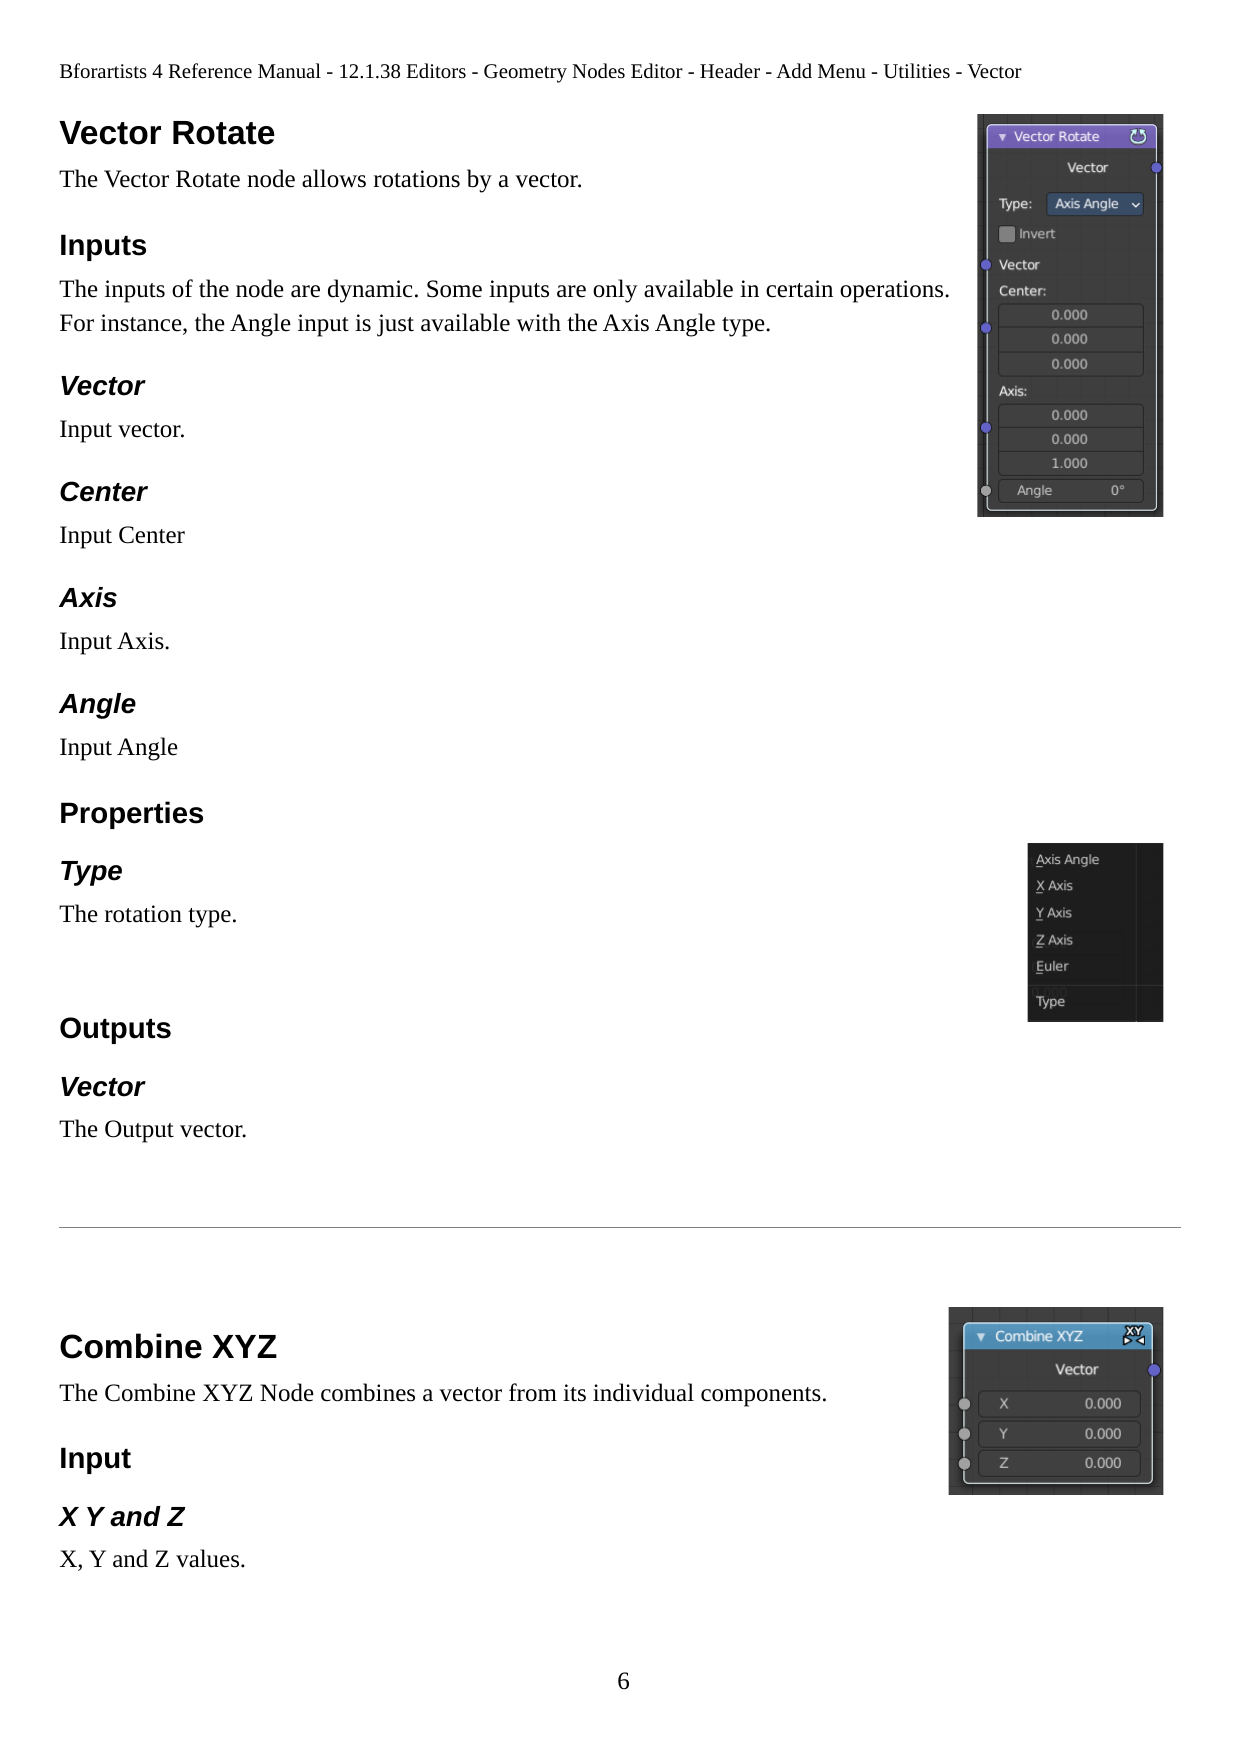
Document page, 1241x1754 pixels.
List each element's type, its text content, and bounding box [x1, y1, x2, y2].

text The Vector Rotate node allows rotations by a vector. [59, 164, 977, 192]
text Input Angle [59, 732, 1181, 761]
subtitle [1164, 854, 1181, 886]
subtitle [1164, 476, 1181, 507]
text The inputs of the node are dynamic. Some inputs are only available in certain operations. For instance, the Angle input is just available with the Axis Angle type. [59, 274, 977, 337]
text Input Axis. [59, 626, 1181, 655]
subtitle Vector [59, 370, 977, 402]
subtitle [1164, 370, 1181, 402]
text The rotation type. [59, 899, 1027, 927]
subtitle Properties [59, 796, 1181, 829]
subtitle Center [59, 476, 977, 507]
subtitle Axis [59, 582, 1181, 613]
subtitle Type [59, 854, 1027, 886]
text Input vector. [59, 414, 977, 443]
text [1164, 899, 1181, 927]
subtitle [1164, 227, 1181, 261]
subtitle X Y and Z [59, 1500, 1181, 1532]
text Input Center [59, 520, 1181, 549]
text X, Y and Z values. [59, 1544, 1181, 1573]
subtitle Input [59, 1441, 948, 1475]
text The Output vector. [59, 1114, 1181, 1143]
subtitle Inputs [59, 227, 977, 261]
subtitle Vector Rotate [59, 113, 1181, 151]
subtitle Combine XYZ [59, 1327, 948, 1365]
text The Combine XYZ Node combines a vector from its individual components. [59, 1378, 948, 1407]
picture [1027, 843, 1164, 1022]
subtitle Outputs [59, 1011, 1181, 1045]
subtitle [1164, 1327, 1181, 1365]
text [1164, 414, 1181, 443]
subtitle [1164, 1441, 1181, 1475]
picture [977, 114, 1164, 517]
subtitle Angle [59, 687, 1181, 719]
picture [948, 1307, 1164, 1495]
subtitle Vector [59, 1070, 1181, 1102]
